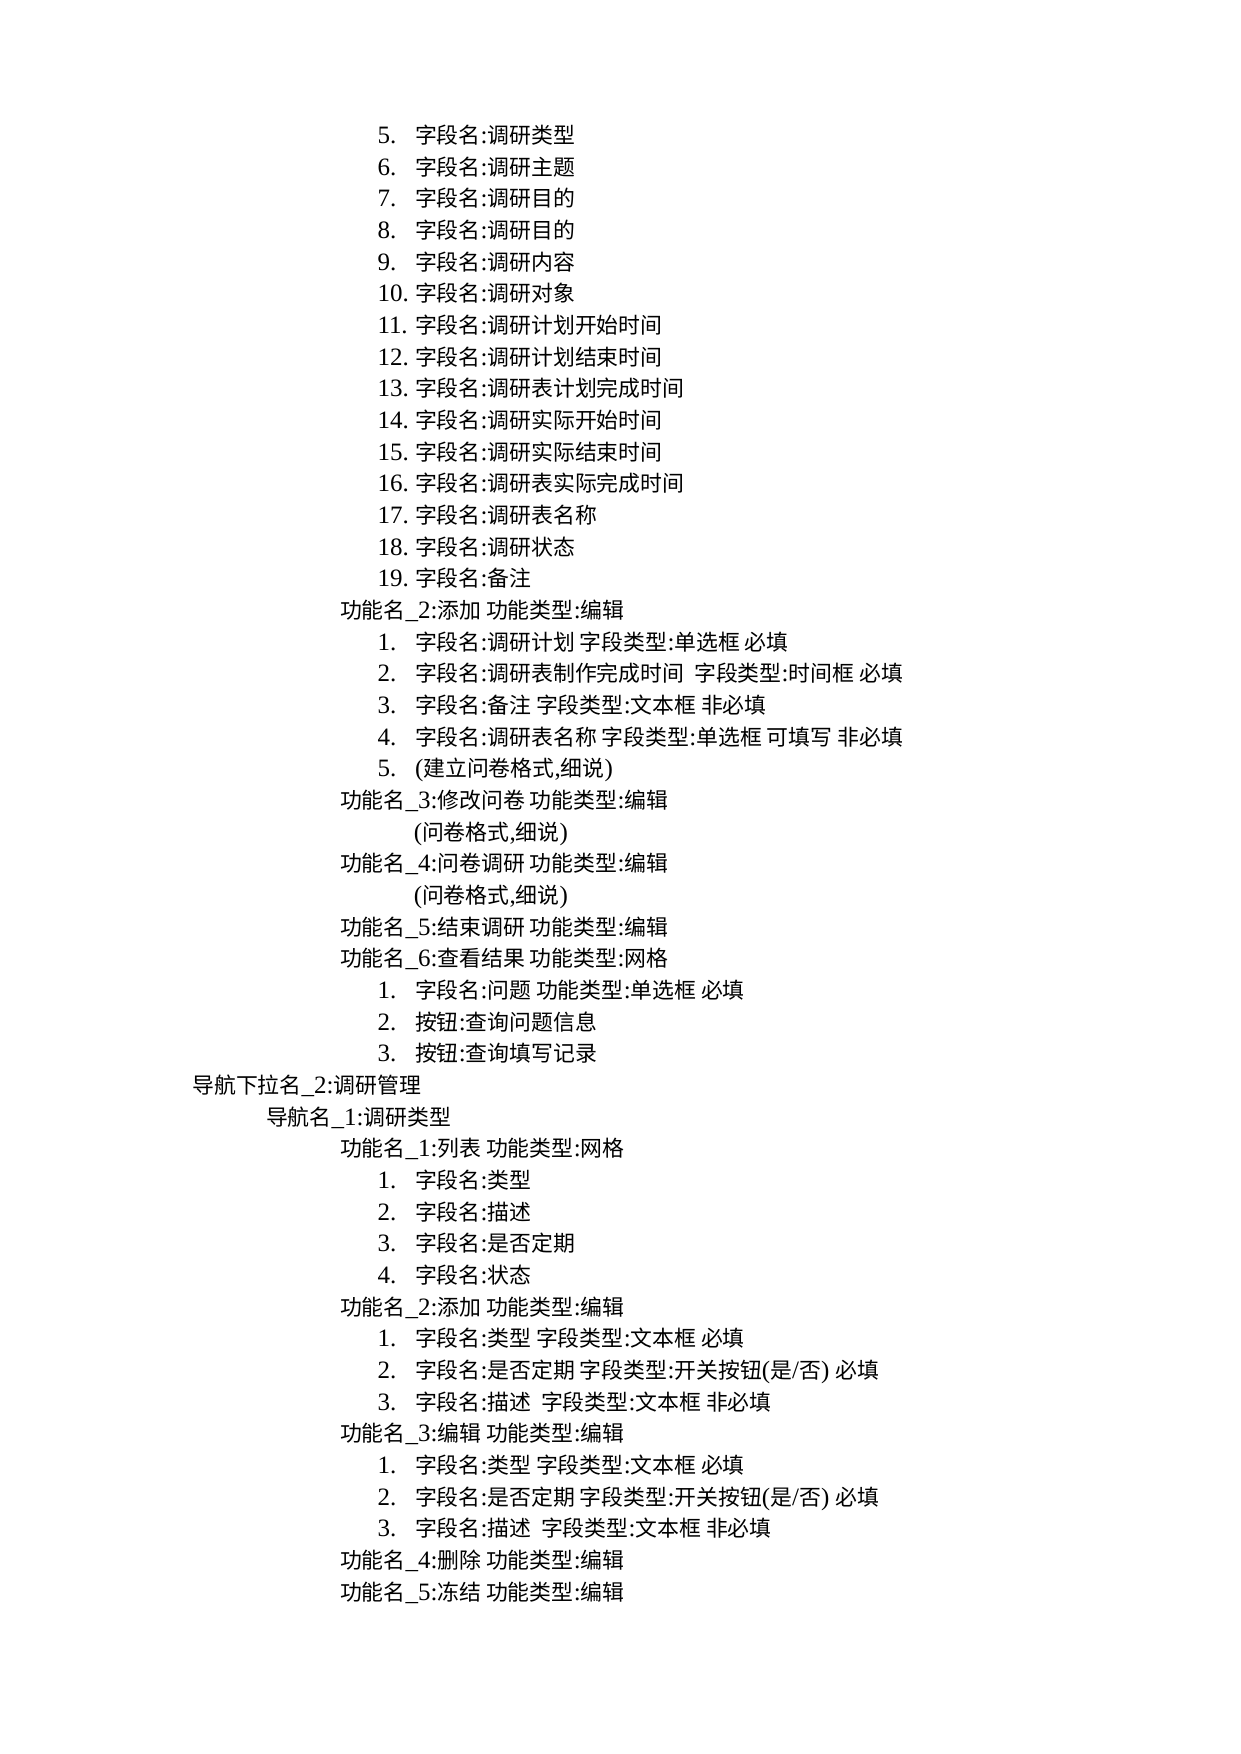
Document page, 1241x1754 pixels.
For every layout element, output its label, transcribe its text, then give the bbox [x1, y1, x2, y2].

list 字段名:状态 [377, 1258, 1122, 1290]
list 字段名:问题 功能类型:单选框 必填 [377, 973, 1122, 1005]
list 字段名:是否定期 字段类型:开关按钮(是/否) 必填 [377, 1480, 1122, 1511]
list 字段名:是否定期 字段类型:开关按钮(是/否) 必填 [377, 1353, 1122, 1385]
text 功能名_5:结束调研 功能类型:编辑 [118, 910, 1122, 941]
list 字段名:调研对象 [377, 276, 1122, 308]
list 字段名:调研目的 [377, 181, 1122, 213]
list 字段名:调研内容 [377, 245, 1122, 276]
text (问卷格式,细说) [118, 815, 1122, 846]
text 功能名_2:添加 功能类型:编辑 [118, 1290, 1122, 1321]
list 字段名:备注 字段类型:文本框 非必填 [377, 688, 1122, 720]
list 字段名:描述 字段类型:文本框 非必填 [377, 1511, 1122, 1543]
list 字段名:调研表名称 [377, 498, 1122, 530]
list 字段名:调研状态 [377, 530, 1122, 561]
text 功能名_4:删除 功能类型:编辑 [118, 1543, 1122, 1575]
list 按钮:查询问题信息 [377, 1005, 1122, 1036]
text 功能名_2:添加 功能类型:编辑 [118, 593, 1122, 625]
list 字段名:描述 字段类型:文本框 非必填 [377, 1385, 1122, 1416]
text (问卷格式,细说) [118, 878, 1122, 910]
list 字段名:调研表实际完成时间 [377, 466, 1122, 498]
list (建立问卷格式,细说) [377, 751, 1122, 783]
text 功能名_1:列表 功能类型:网格 [118, 1131, 1122, 1163]
list 字段名:调研目的 [377, 213, 1122, 245]
text 功能名_3:编辑 功能类型:编辑 [118, 1416, 1122, 1448]
text 功能名_3:修改问卷 功能类型:编辑 [118, 783, 1122, 815]
text 功能名_5:冻结 功能类型:编辑 [118, 1575, 1122, 1606]
list 字段名:类型 字段类型:文本框 必填 [377, 1321, 1122, 1353]
text 导航名_1:调研类型 [118, 1100, 1122, 1131]
list 字段名:调研主题 [377, 150, 1122, 181]
list 字段名:调研类型 [377, 118, 1122, 150]
list 字段名:备注 [377, 561, 1122, 593]
list 字段名:调研实际开始时间 [377, 403, 1122, 435]
list 字段名:是否定期 [377, 1226, 1122, 1258]
text 功能名_4:问卷调研 功能类型:编辑 [118, 846, 1122, 878]
list 字段名:调研计划开始时间 [377, 308, 1122, 340]
list 字段名:调研实际结束时间 [377, 435, 1122, 466]
list 按钮:查询填写记录 [377, 1036, 1122, 1068]
list 字段名:类型 [377, 1163, 1122, 1195]
list 字段名:调研表制作完成时间 字段类型:时间框 必填 [377, 656, 1122, 688]
list 字段名:调研表名称 字段类型:单选框 可填写 非必填 [377, 720, 1122, 751]
list 字段名:调研计划 字段类型:单选框 必填 [377, 625, 1122, 656]
list 字段名:描述 [377, 1195, 1122, 1226]
text 导航下拉名_2:调研管理 [118, 1068, 1122, 1100]
list 字段名:调研计划结束时间 [377, 340, 1122, 371]
list 字段名:调研表计划完成时间 [377, 371, 1122, 403]
list 字段名:类型 字段类型:文本框 必填 [377, 1448, 1122, 1480]
text 功能名_6:查看结果 功能类型:网格 [118, 941, 1122, 973]
